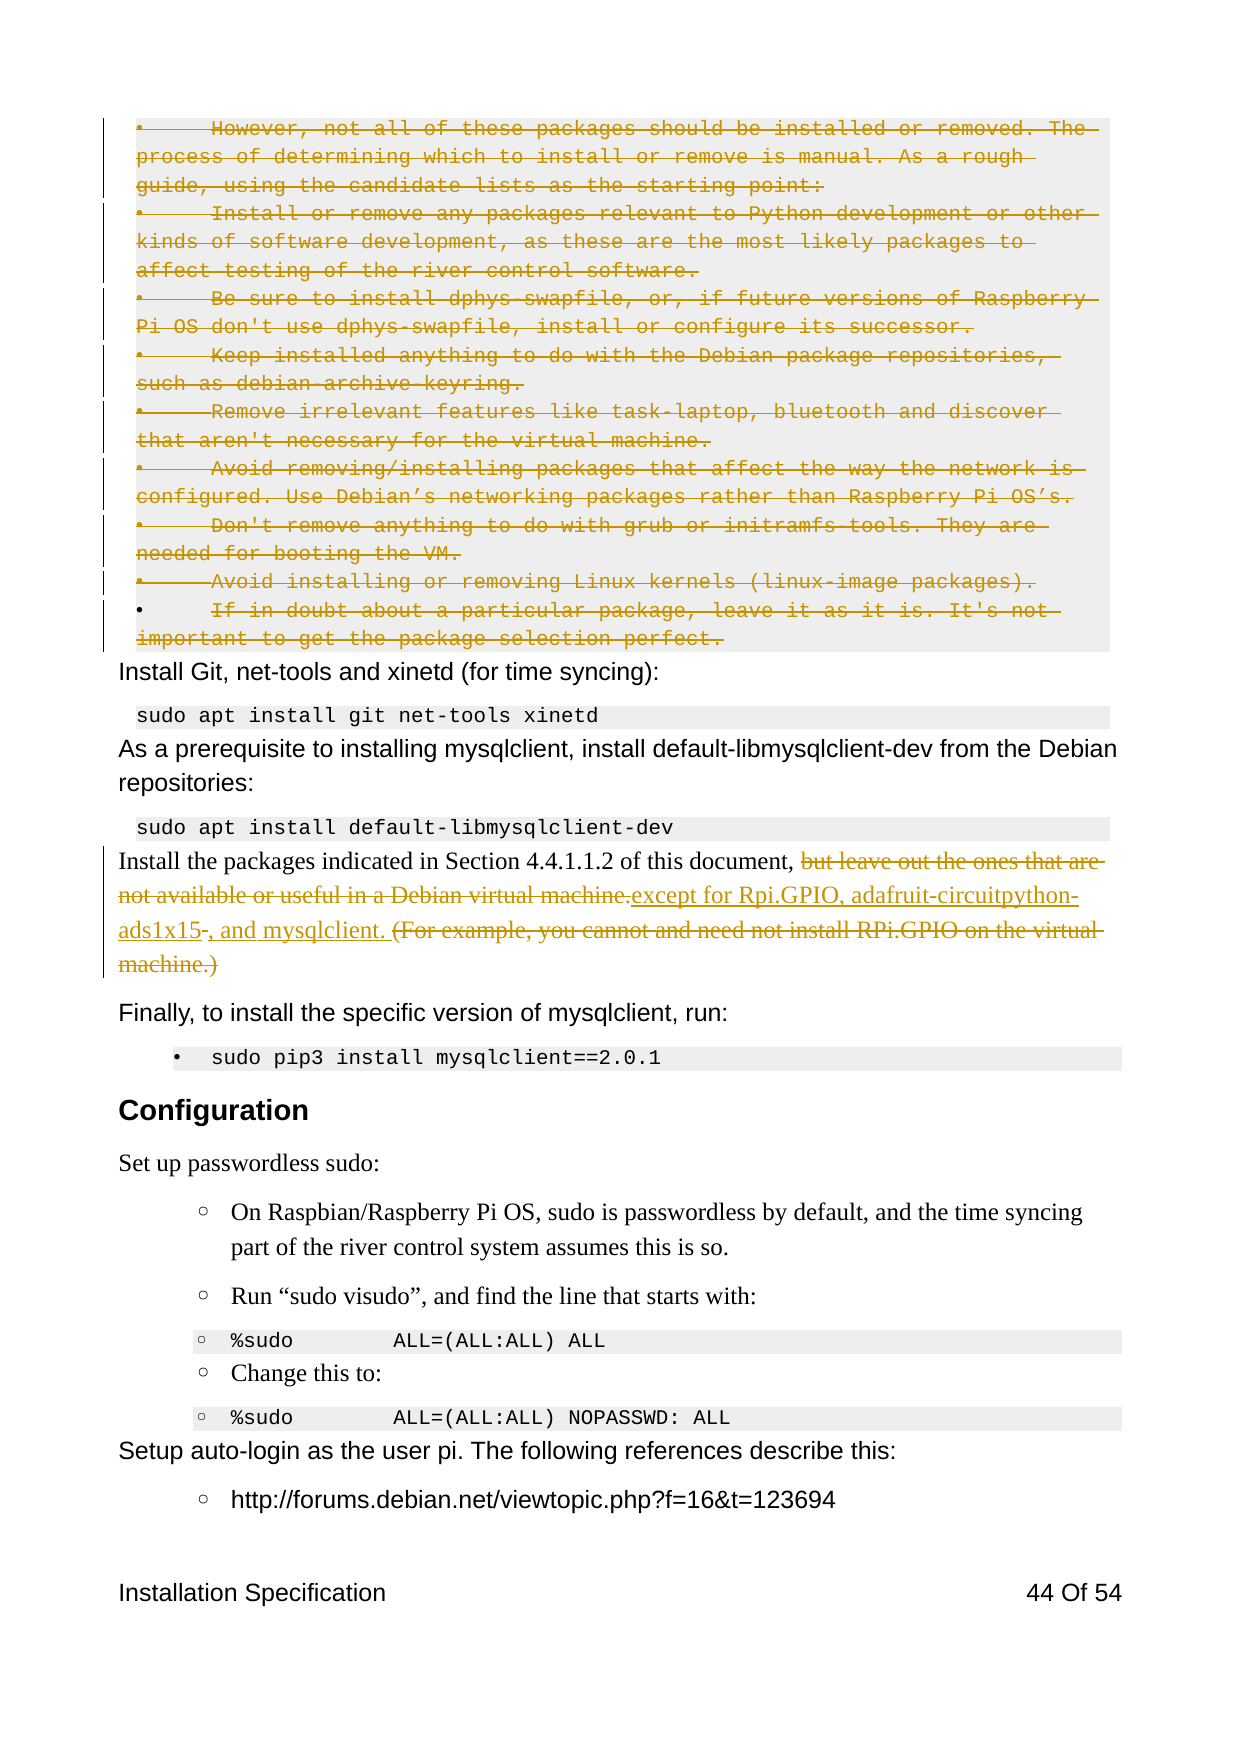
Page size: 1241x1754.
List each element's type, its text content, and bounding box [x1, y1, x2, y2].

text Set up passwordless sudo: [118, 1148, 1122, 1177]
text As a prerequisite to installing mysqlclient, install default-libmysqlclient-dev from the Debian repositories: [118, 734, 1122, 797]
text Setup auto-login as the user pi. The following references describe this: [118, 1436, 1122, 1464]
list %sudo ALL=(ALL:ALL) NOPASSWD: ALL [193, 1407, 1122, 1431]
list On Raspbian/Raspberry Pi OS, sudo is passwordless by default, and the time syncing part of the river control system assumes this is so. [193, 1197, 1122, 1261]
text sudo apt install default-libmysqlclient-dev [136, 817, 1110, 841]
text Install Git, net-tools and xinetd (for time syncing): [118, 656, 1122, 685]
list %sudo ALL=(ALL:ALL) ALL [193, 1330, 1122, 1354]
list Run “sudo visudo”, and find the line that starts with: [193, 1281, 1122, 1310]
text Install the packages indicated in Section 4.4.1.1.2 of this document, except for Rpi.GPIO, adafruit-circuitpython-ads1x15, and mysqlclient. [118, 846, 1122, 978]
text Finally, to install the specific version of mysqlclient, run: [118, 998, 1122, 1027]
list http://forums.debian.net/viewtopic.php?f=16&t=123694 [193, 1485, 1122, 1514]
list Change this to: [193, 1358, 1122, 1387]
list sudo pip3 install mysqlclient==2.0.1 [173, 1047, 1122, 1071]
text sudo apt install git net-tools xinetd [136, 706, 1110, 729]
subtitle Configuration [118, 1093, 1122, 1127]
